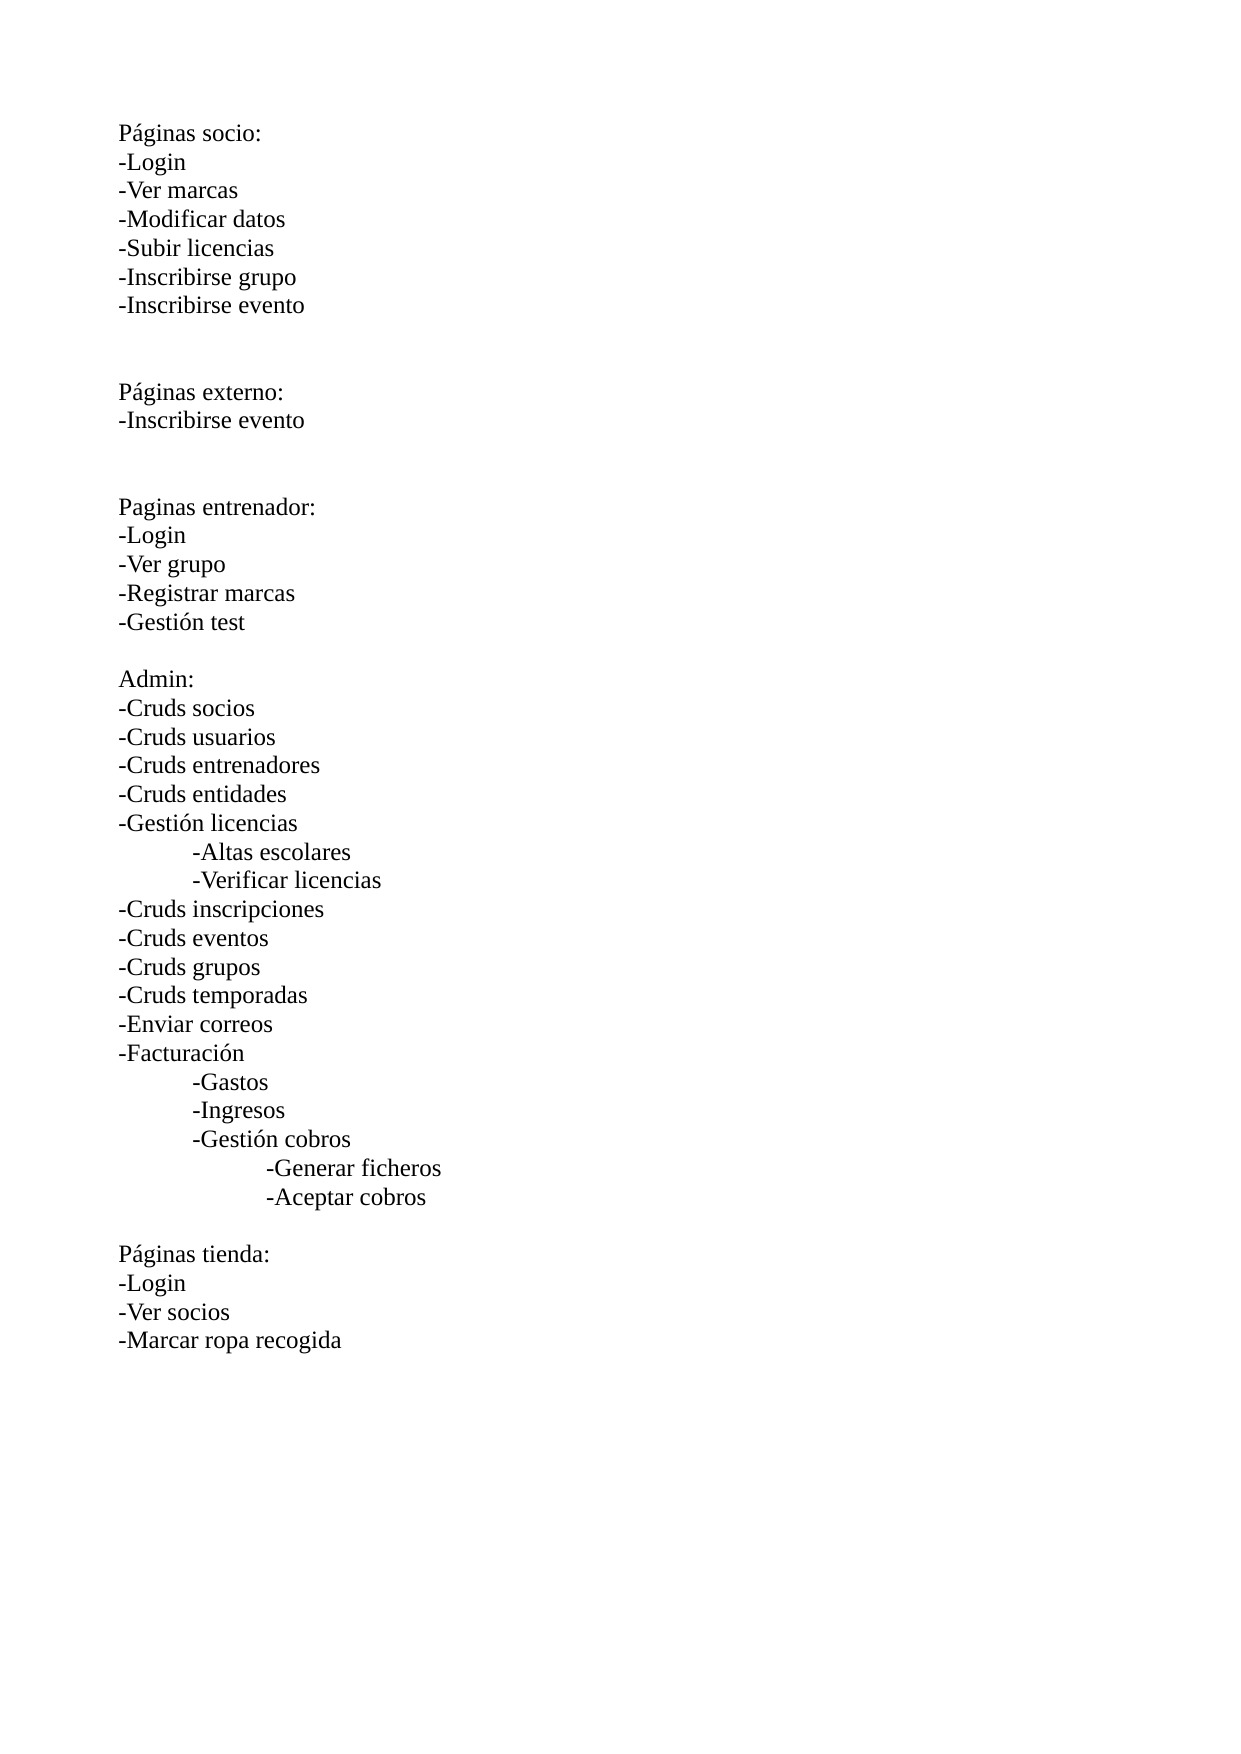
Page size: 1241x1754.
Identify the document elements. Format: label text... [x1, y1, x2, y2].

text -Gestión test [118, 607, 1122, 636]
text -Cruds socios [118, 693, 1122, 722]
text -Login [118, 521, 1122, 549]
text -Verificar licencias [118, 866, 1122, 894]
text -Gestión cobros [118, 1124, 1122, 1153]
text -Login [118, 1268, 1122, 1297]
text -Enviar correos [118, 1009, 1122, 1038]
text -Registrar marcas [118, 578, 1122, 607]
text Páginas tienda: [118, 1239, 1122, 1268]
text -Ver marcas [118, 176, 1122, 204]
text -Inscribirse grupo [118, 262, 1122, 291]
text -Cruds entidades [118, 779, 1122, 808]
text -Cruds grupos [118, 952, 1122, 981]
text -Generar ficheros [118, 1153, 1122, 1182]
text -Altas escolares [118, 837, 1122, 866]
text -Marcar ropa recogida [118, 1326, 1122, 1354]
text -Aceptar cobros [118, 1182, 1122, 1211]
text -Facturación [118, 1038, 1122, 1067]
text Paginas entrenador: [118, 492, 1122, 521]
text Páginas externo: [118, 377, 1122, 406]
text -Ingresos [118, 1096, 1122, 1124]
text -Login [118, 147, 1122, 176]
text Admin: [118, 664, 1122, 693]
text -Cruds inscripciones [118, 894, 1122, 923]
text -Subir licencias [118, 233, 1122, 262]
text -Modificar datos [118, 204, 1122, 233]
text -Gestión licencias [118, 808, 1122, 837]
text -Cruds usuarios [118, 722, 1122, 751]
text -Cruds entrenadores [118, 751, 1122, 779]
text -Inscribirse evento [118, 406, 1122, 434]
text -Ver socios [118, 1297, 1122, 1326]
text -Cruds temporadas [118, 981, 1122, 1009]
text -Ver grupo [118, 549, 1122, 578]
text Páginas socio: [118, 118, 1122, 147]
text -Gastos [118, 1067, 1122, 1096]
text -Inscribirse evento [118, 291, 1122, 319]
text -Cruds eventos [118, 923, 1122, 952]
